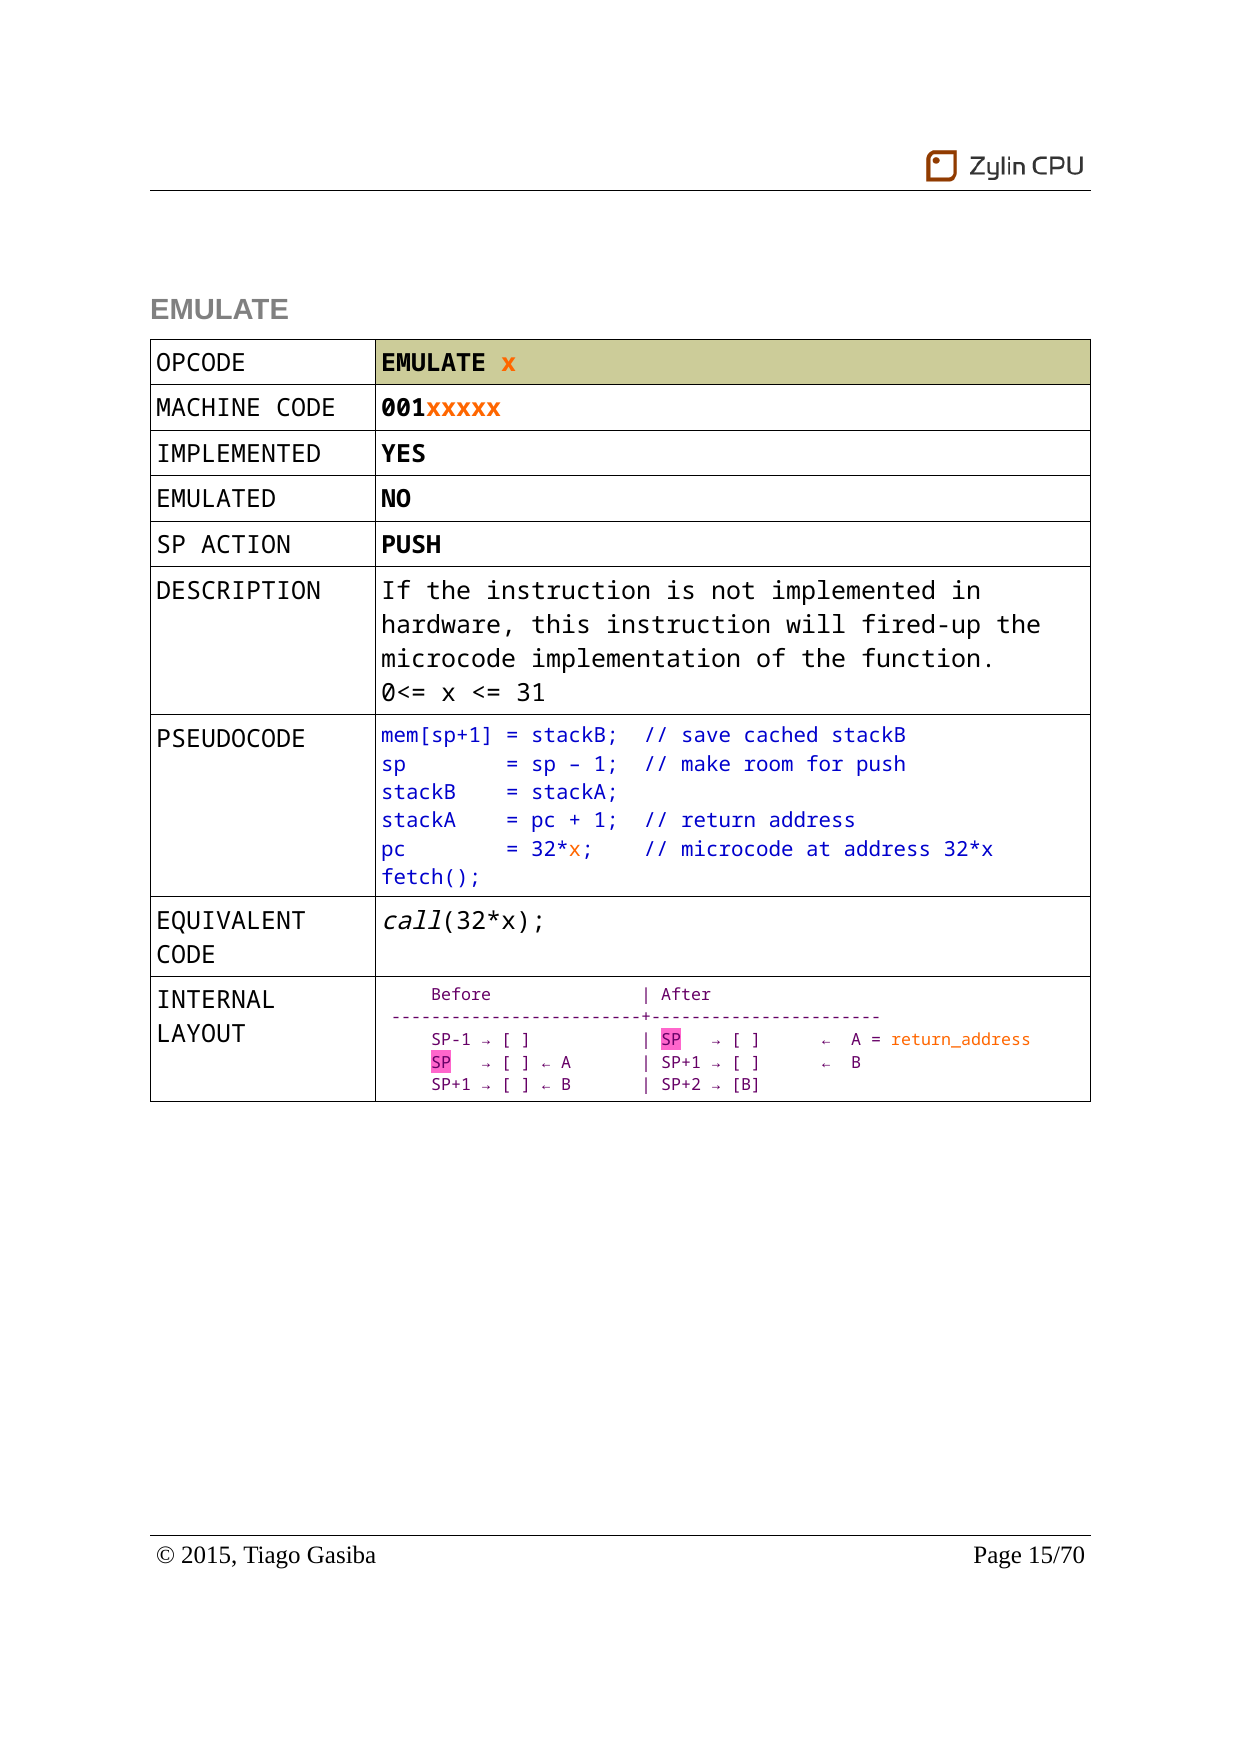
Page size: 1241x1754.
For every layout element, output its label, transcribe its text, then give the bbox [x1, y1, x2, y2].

table_cell IMPLEMENTED [151, 431, 375, 475]
table_header EMULATE x [376, 340, 1090, 384]
table_cell DESCRIPTION [151, 567, 375, 714]
table_cell If the instruction is not implemented in hardware, this instruction will fired-up the microcode implementation of the function. 0<= x <= 31 [376, 567, 1090, 714]
table_cell call(32*x); [376, 897, 1090, 976]
picture [922, 148, 1151, 185]
table_cell Before | After -------------------------+----------------------- SP-1 → [ ] | SP → [ ] ← A = return_address SP → [ ] ← A | SP+1 → [ ] ← B SP+1 → [ ] ← B | SP+2 → [B] [376, 977, 1090, 1101]
table_cell INTERNAL LAYOUT [151, 977, 375, 1101]
subtitle EMULATE [150, 292, 1091, 326]
table_cell YES [376, 431, 1090, 475]
table_cell SP ACTION [151, 522, 375, 566]
table_cell 001xxxxx [376, 385, 1090, 430]
table_cell EQUIVALENT CODE [151, 897, 375, 976]
table_cell MACHINE CODE [151, 385, 375, 430]
table_cell NO [376, 476, 1090, 521]
table_cell PUSH [376, 522, 1090, 566]
table_cell mem[sp+1] = stackB; // save cached stackB sp = sp – 1; // make room for push stackB = stackA; stackA = pc + 1; // return address pc = 32*x; // microcode at address 32*x fetch(); [376, 715, 1090, 896]
table_header OPCODE [151, 340, 375, 384]
table_cell PSEUDOCODE [151, 715, 375, 896]
table_cell EMULATED [151, 476, 375, 521]
